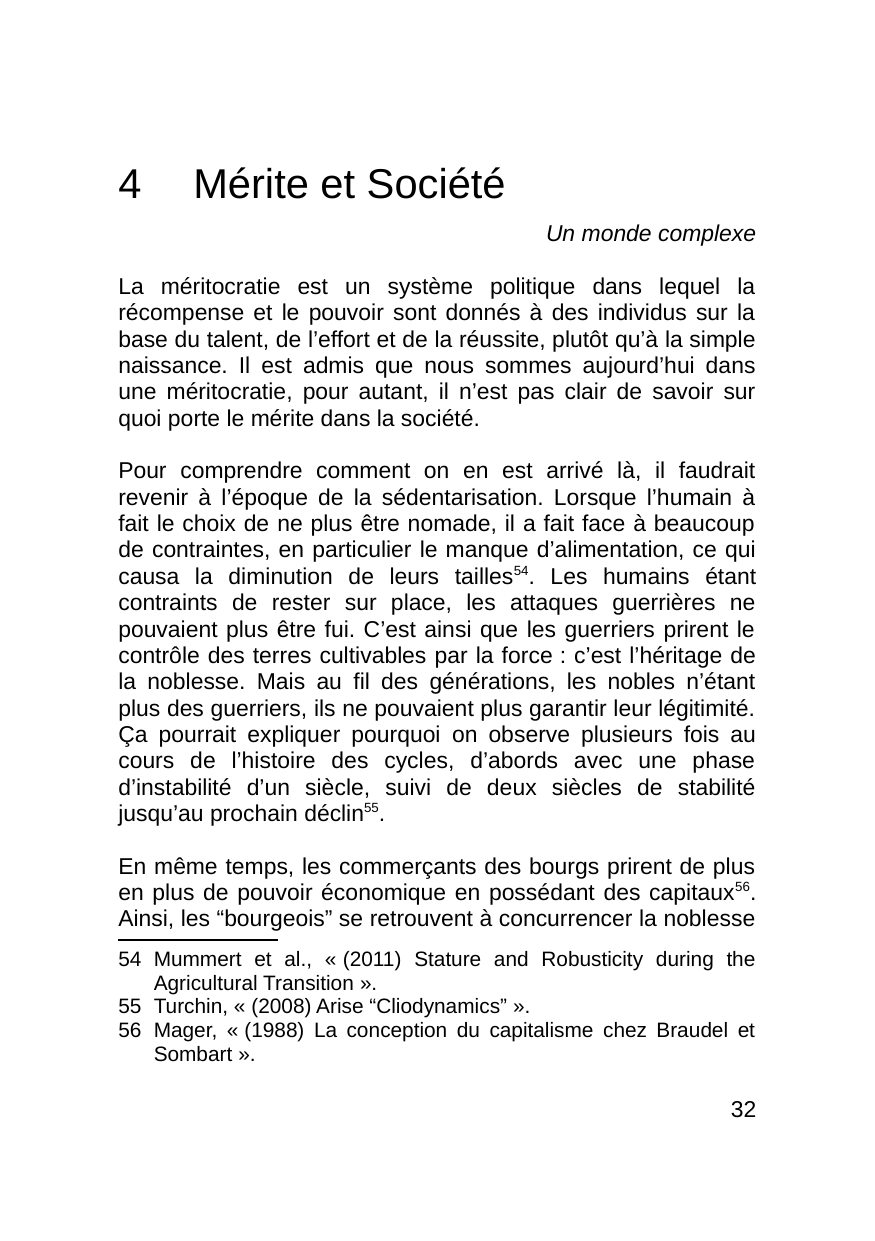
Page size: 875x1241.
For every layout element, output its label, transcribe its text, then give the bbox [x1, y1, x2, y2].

text En même temps, les commerçants des bourgs prirent de plus en plus de pouvoir économique en possédant des capitaux. Ainsi, les “bourgeois” se retrouvent à concurrencer la noblesse [118, 853, 756, 932]
subtitle Mérite et Société [118, 160, 756, 208]
text Mager, « (1988) La conception du capitalisme chez Braudel et Sombart ». [118, 1018, 756, 1066]
text Turchin, « (2008) Arise “Cliodynamics” ». [118, 994, 756, 1018]
text La méritocratie est un système politique dans lequel la récompense et le pouvoir sont donnés à des individus sur la base du talent, de l’effort et de la réussite, plutôt qu’à la simple naissance. Il est admis que nous sommes aujourd’hui dans une méritocratie, pour autant, il n’est pas clair de savoir sur quoi porte le mérite dans la société. [118, 273, 756, 431]
text Mummert et al., « (2011) Stature and Robusticity during the Agricultural Transition ». [118, 946, 756, 994]
text Pour comprendre comment on en est arrivé là, il faudrait revenir à l’époque de la sédentarisation. Lorsque l’humain à fait le choix de ne plus être nomade, il a fait face à beaucoup de contraintes, en particulier le manque d’alimentation, ce qui causa la diminution de leurs tailles. Les humains étant contraints de rester sur place, les attaques guerrières ne pouvaient plus être fui. C’est ainsi que les guerriers prirent le contrôle des terres cultivables par la force : c’est l’héritage de la noblesse. Mais au fil des générations, les nobles n’étant plus des guerriers, ils ne pouvaient plus garantir leur légitimité. Ça pourrait expliquer pourquoi on observe plusieurs fois au cours de l’histoire des cycles, d’abords avec une phase d’instabilité d’un siècle, suivi de deux siècles de stabilité jusqu’au prochain déclin. [118, 457, 756, 826]
text Un monde complexe [118, 220, 756, 247]
